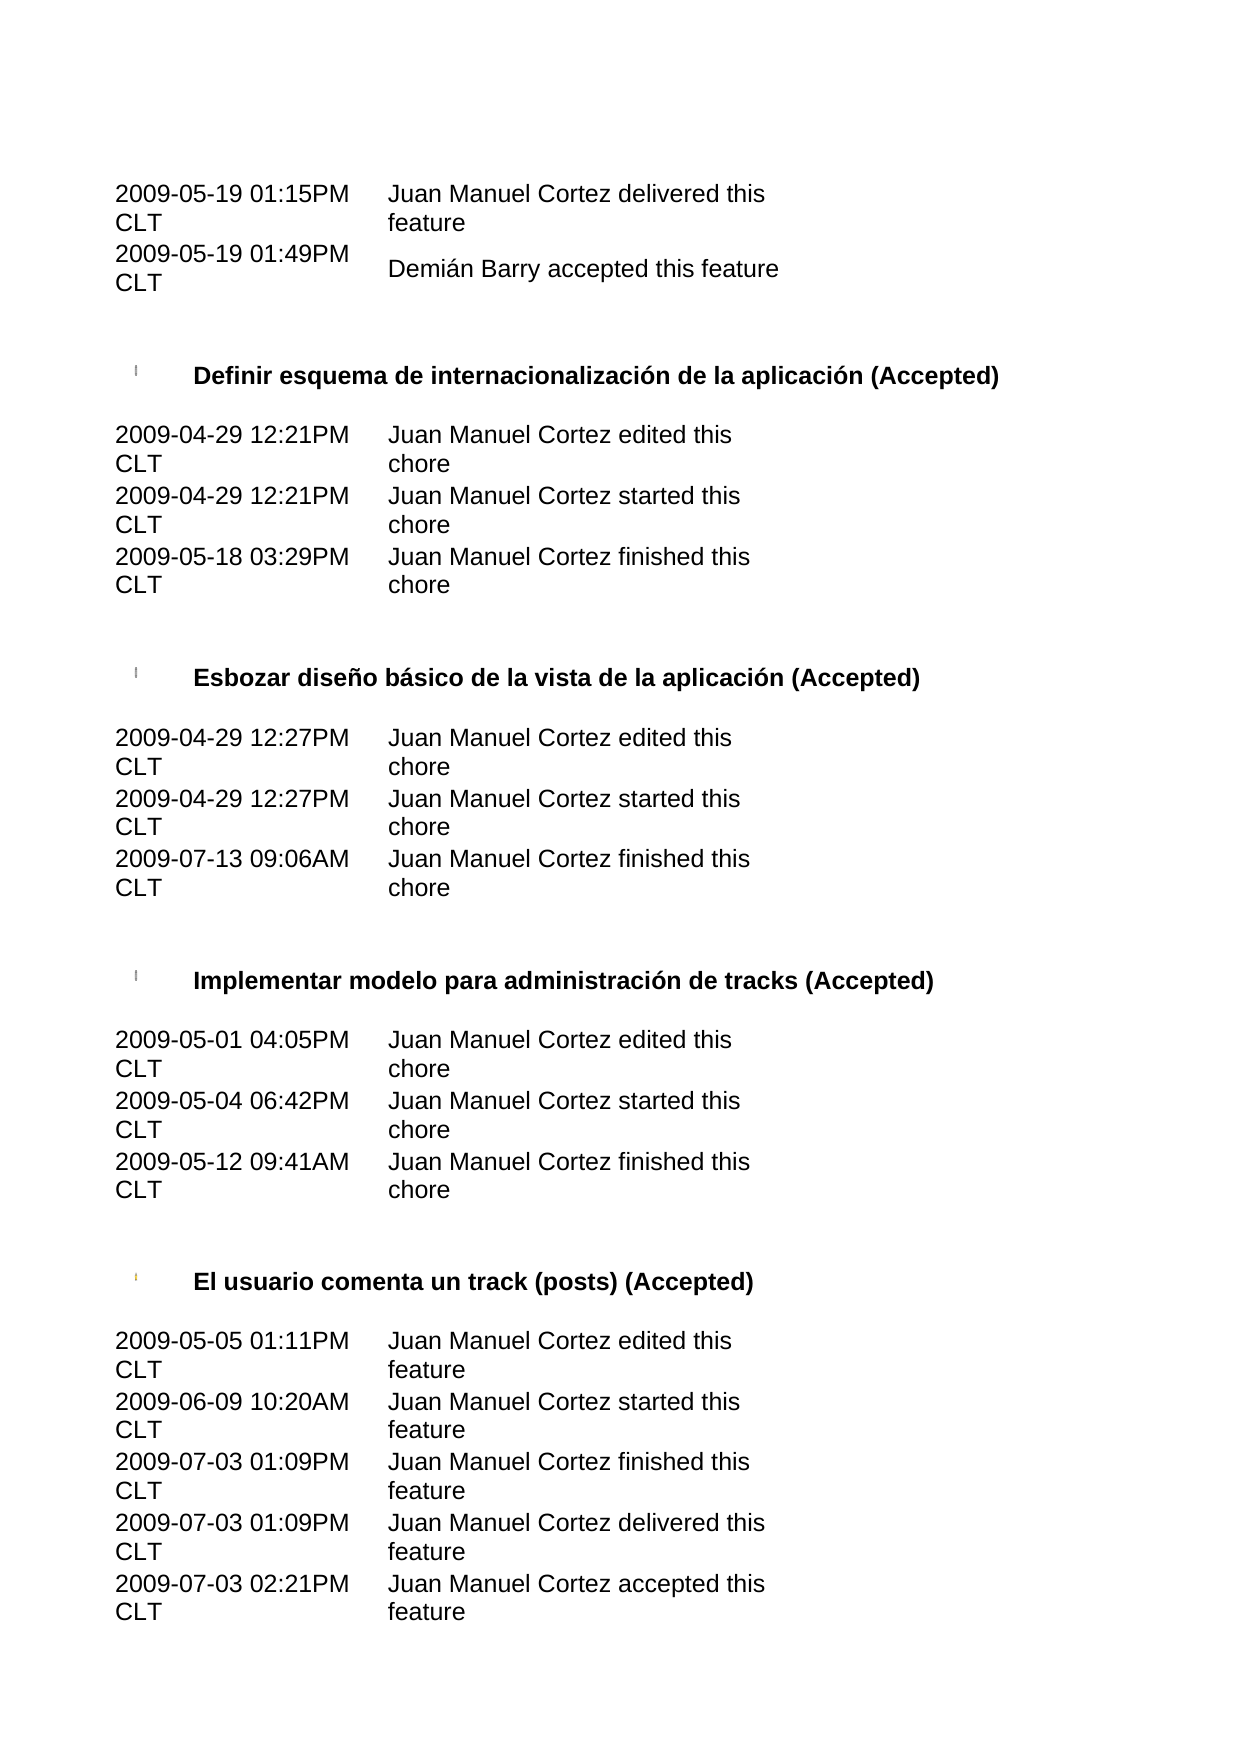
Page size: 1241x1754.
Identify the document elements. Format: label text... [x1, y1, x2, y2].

text El usuario comenta un track (posts) (Accepted) [154, 1263, 1122, 1295]
text Implementar modelo para administración de tracks (Accepted) [154, 961, 1122, 994]
text Definir esquema de internacionalización de la aplicación (Accepted) [154, 356, 1122, 390]
table_cell Demián Barry accepted this feature [386, 238, 815, 298]
picture [134, 970, 138, 981]
picture [134, 365, 138, 376]
text Esbozar diseño básico de la vista de la aplicación (Accepted) [154, 659, 1122, 692]
picture [134, 667, 138, 678]
